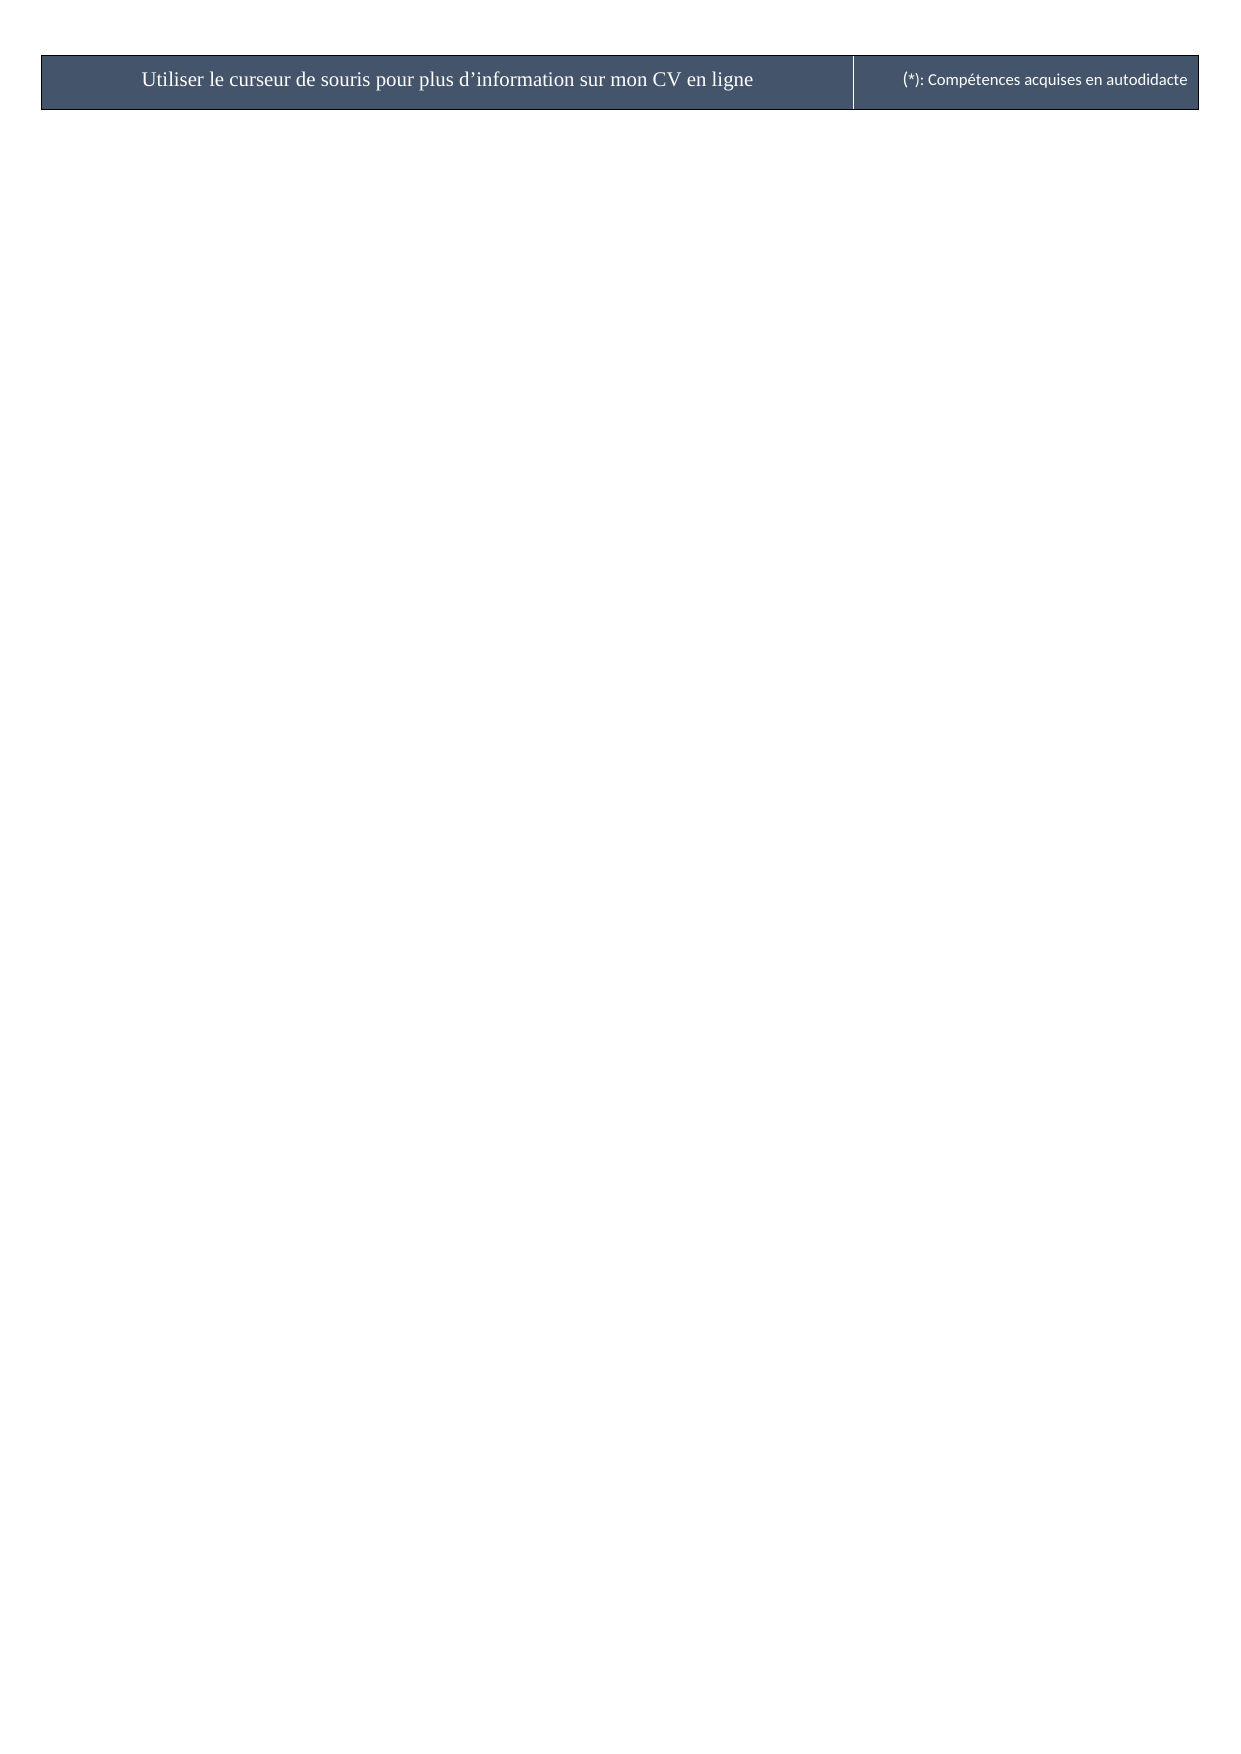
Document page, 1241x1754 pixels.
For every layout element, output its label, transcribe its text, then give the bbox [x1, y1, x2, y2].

table_cell Utiliser le curseur de souris pour plus d’information sur mon CV en ligne [42, 56, 853, 109]
table_cell (*): Compétences acquises en autodidacte [854, 56, 1198, 109]
